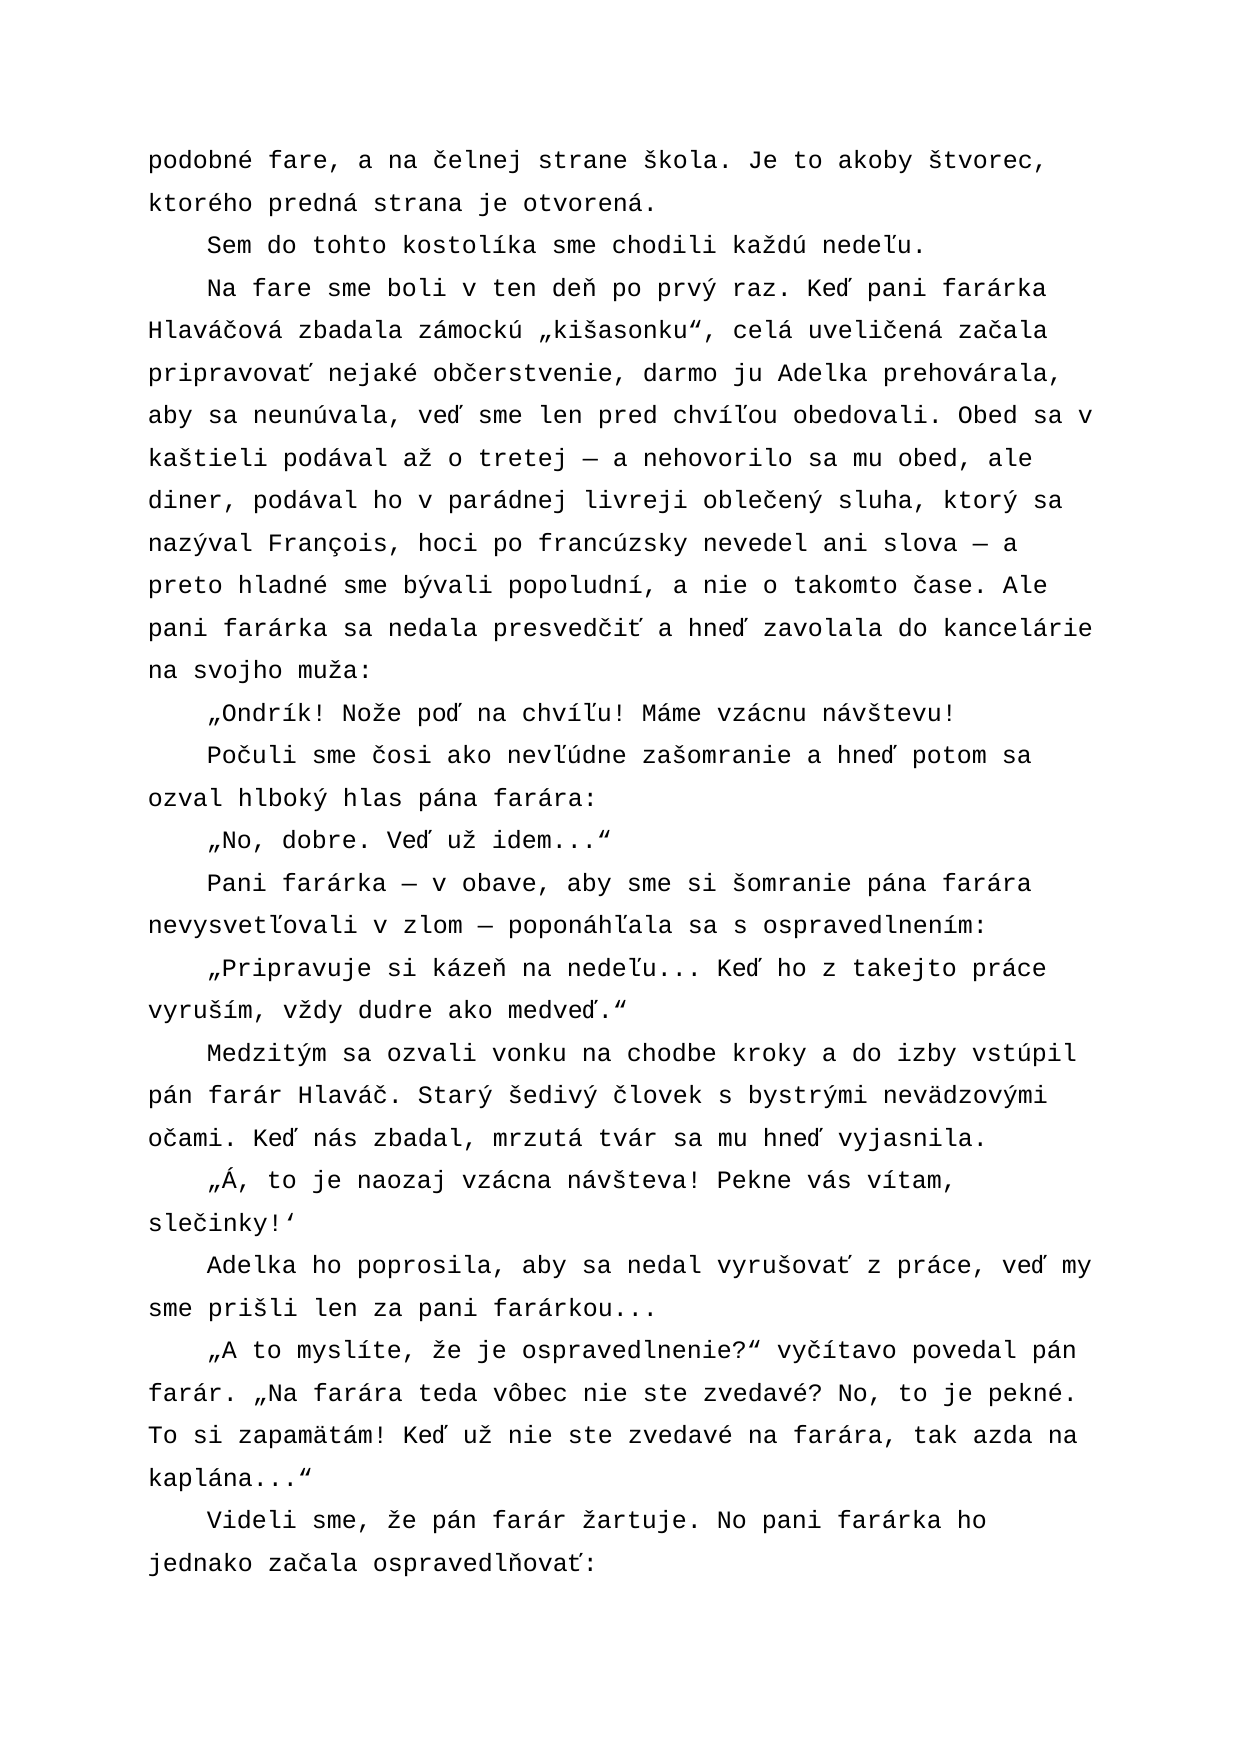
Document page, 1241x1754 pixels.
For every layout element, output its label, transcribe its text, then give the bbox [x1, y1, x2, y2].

text podobné fare, a na čelnej strane škola. Je to akoby štvorec, ktorého predná strana je otvorená. [148, 148, 1093, 218]
text Medzitým sa ozvali vonku na chodbe kroky a do izby vstúpil pán farár Hlaváč. Starý šedivý človek s bystrými nevädzovými očami. Keď nás zbadal, mrzutá tvár sa mu hneď vyjasnila. [148, 1040, 1093, 1153]
text Na fare sme boli v ten deň po prvý raz. Keď pani farárka Hlaváčová zbadala zámockú „kišasonku“, celá uveličená začala pripravovať nejaké občerstvenie, darmo ju Adelka prehovárala, aby sa neunúvala, veď sme len pred chvíľou obedovali. Obed sa v kaštieli podával až o tretej — a nehovorilo sa mu obed, ale diner, podával ho v parádnej livreji oblečený sluha, ktorý sa nazýval François, hoci po francúzsky nevedel ani slova — a preto hladné sme bývali popoludní, a nie o takomto čase. Ale pani farárka sa nedala presvedčiť a hneď zavolala do kancelárie na svojho muža: [148, 275, 1093, 686]
text „Ondrík! Nože poď na chvíľu! Máme vzácnu návštevu! [148, 700, 1093, 728]
text „Pripravuje si kázeň na nedeľu... Keď ho z takejto práce vyruším, vždy dudre ako medveď.“ [148, 955, 1093, 1026]
text Počuli sme čosi ako nevľúdne zašomranie a hneď potom sa ozval hlboký hlas pána farára: [148, 743, 1093, 813]
text Pani farárka — v obave, aby sme si šomranie pána farára nevysvetľovali v zlom — poponáhľala sa s ospravedlnením: [148, 870, 1093, 941]
text Adelka ho poprosila, aby sa nedal vyrušovať z práce, veď my sme prišli len za pani farárkou... [148, 1253, 1093, 1323]
text „A to myslíte, že je ospravedlnenie?“ vyčítavo povedal pán farár. „Na farára teda vôbec nie ste zvedavé? No, to je pekné. To si zapamätám! Keď už nie ste zvedavé na farára, tak azda na kaplána...“ [148, 1338, 1093, 1493]
text Sem do tohto kostolíka sme chodili každú nedeľu. [148, 233, 1093, 261]
text Videli sme, že pán farár žartuje. No pani farárka ho jednako začala ospravedlňovať: [148, 1508, 1093, 1578]
text „No, dobre. Veď už idem...“ [148, 828, 1093, 856]
text „Á, to je naozaj vzácna návšteva! Pekne vás vítam, slečinky!‘ [148, 1168, 1093, 1238]
